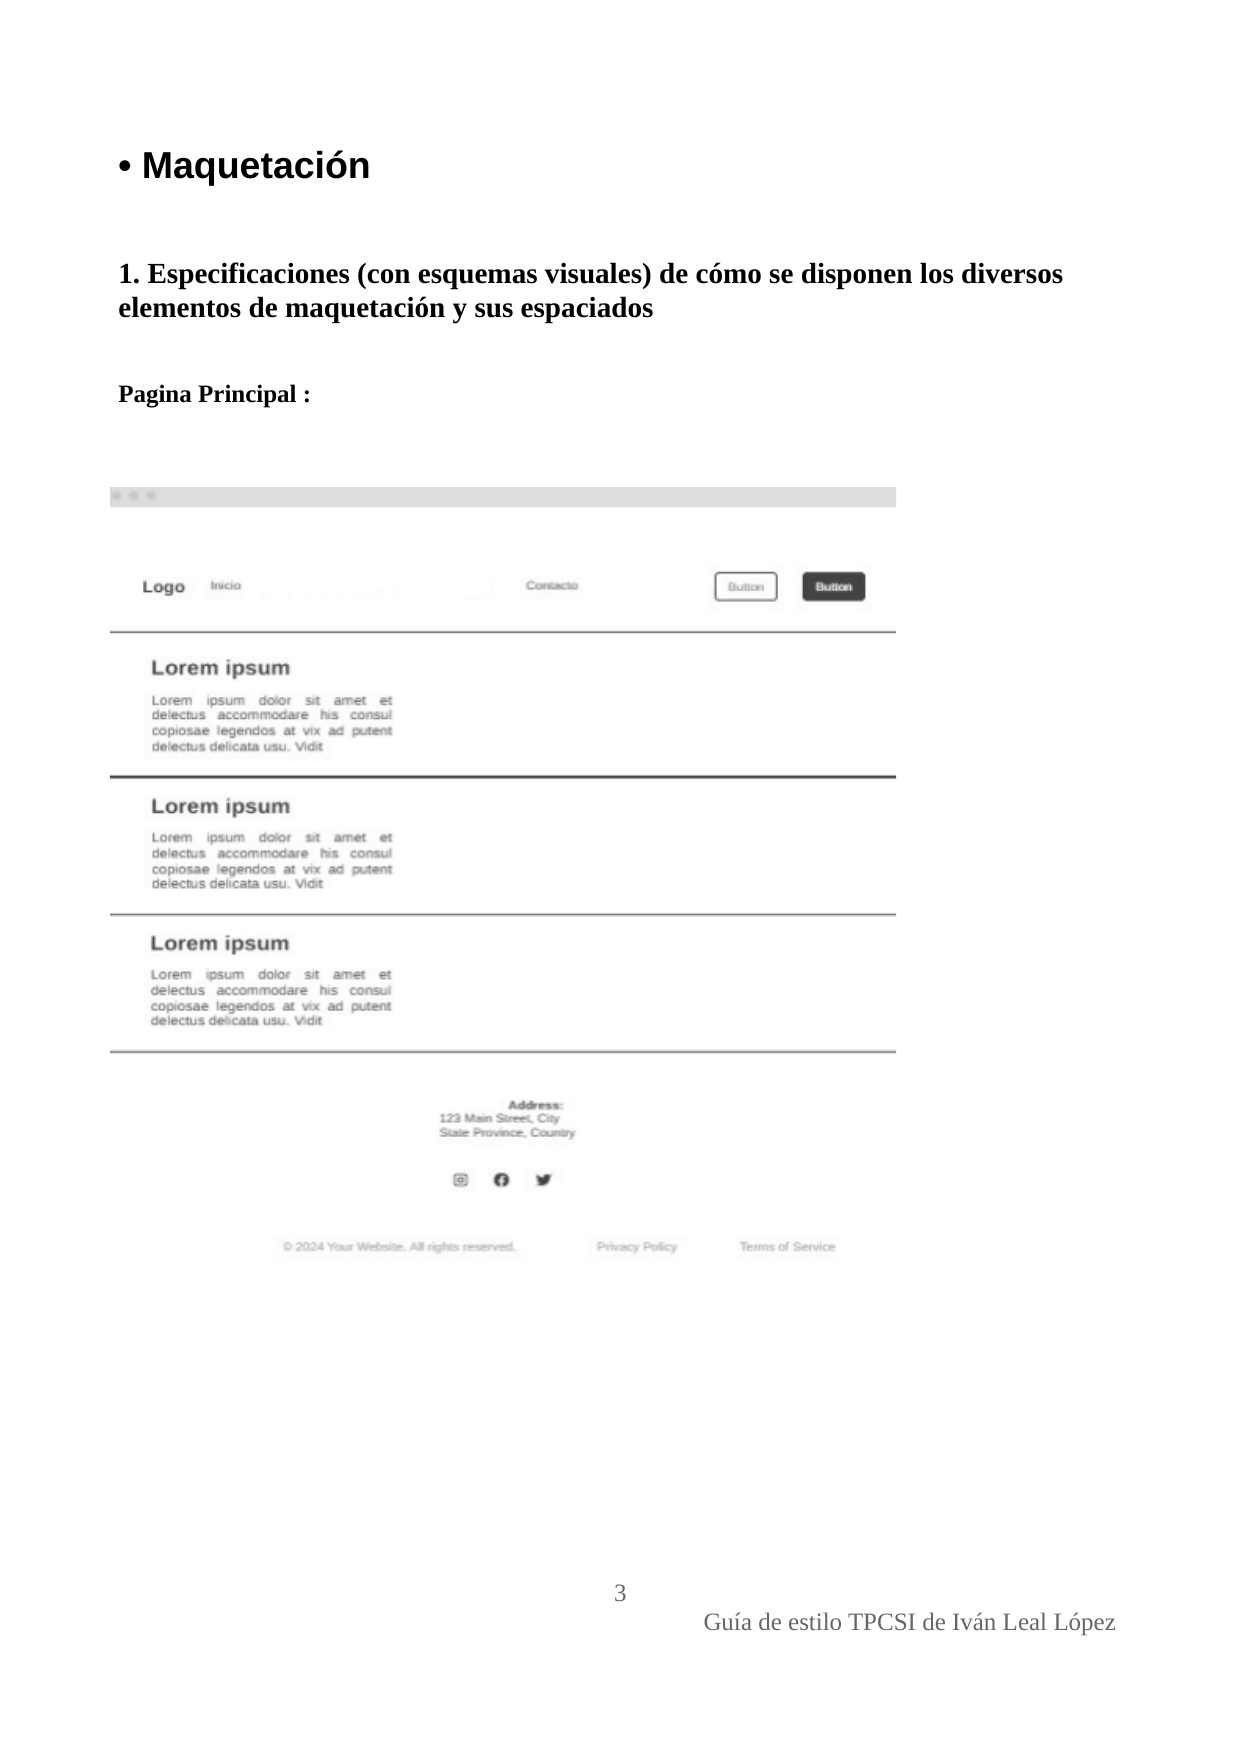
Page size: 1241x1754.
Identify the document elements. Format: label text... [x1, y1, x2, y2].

text Pagina Principal : [118, 379, 1122, 408]
picture [105, 487, 897, 1264]
subtitle 1. Especificaciones (con esquemas visuales) de cómo se disponen los diversos elementos de maquetación y sus espaciados [118, 256, 1122, 323]
subtitle • Maquetación [118, 143, 1122, 186]
